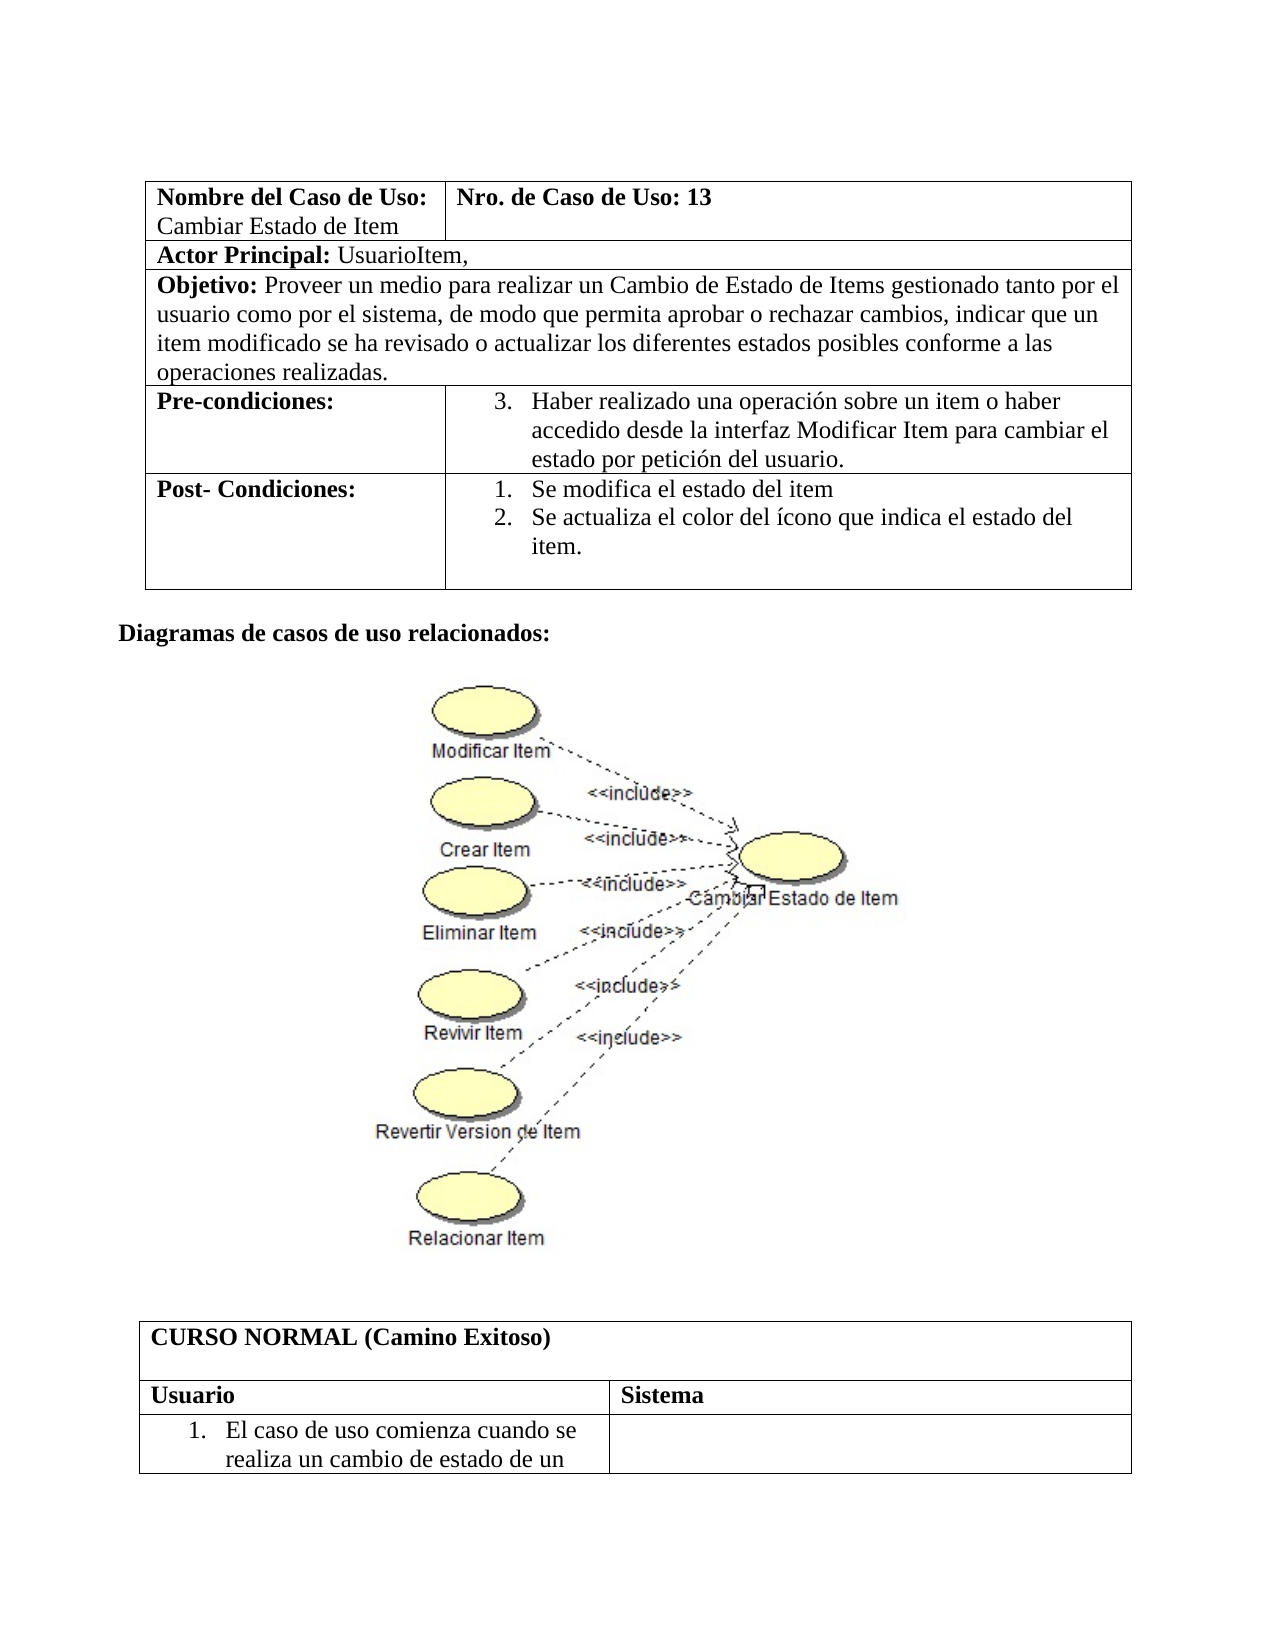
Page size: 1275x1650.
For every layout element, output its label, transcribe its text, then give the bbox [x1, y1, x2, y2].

table_header Nombre del Caso de Uso: Cambiar Estado de Item [146, 182, 445, 239]
table_cell Actor Principal: UsuarioItem, [146, 241, 1131, 269]
table_cell [610, 1415, 1131, 1473]
table_cell Post- Condiciones: [146, 474, 445, 589]
table_cell Se modifica el estado del item Se actualiza el color del ícono que indica el estado del item. [446, 474, 1131, 589]
table_header Nro. de Caso de Uso: 13 [446, 182, 1131, 239]
text Diagramas de casos de uso relacionados: [118, 618, 1157, 647]
table_cell Sistema [610, 1381, 1131, 1414]
picture [368, 676, 908, 1264]
table_cell Pre-condiciones: [146, 386, 445, 473]
table_cell Usuario [140, 1381, 609, 1414]
table_cell Objetivo: Proveer un medio para realizar un Cambio de Estado de Items gestionado tanto por el usuario como por el sistema, de modo que permita aprobar o rechazar cambios, indicar que un item modificado se ha revisado o actualizar los diferentes estados posibles conforme a las operaciones realizadas. [146, 270, 1131, 385]
table_cell El caso de uso comienza cuando se realiza un cambio de estado de un [140, 1415, 609, 1473]
table_cell Haber realizado una operación sobre un item o haber accedido desde la interfaz Modificar Item para cambiar el estado por petición del usuario. [446, 386, 1131, 473]
table_header CURSO NORMAL (Camino Exitoso) [140, 1322, 1131, 1379]
